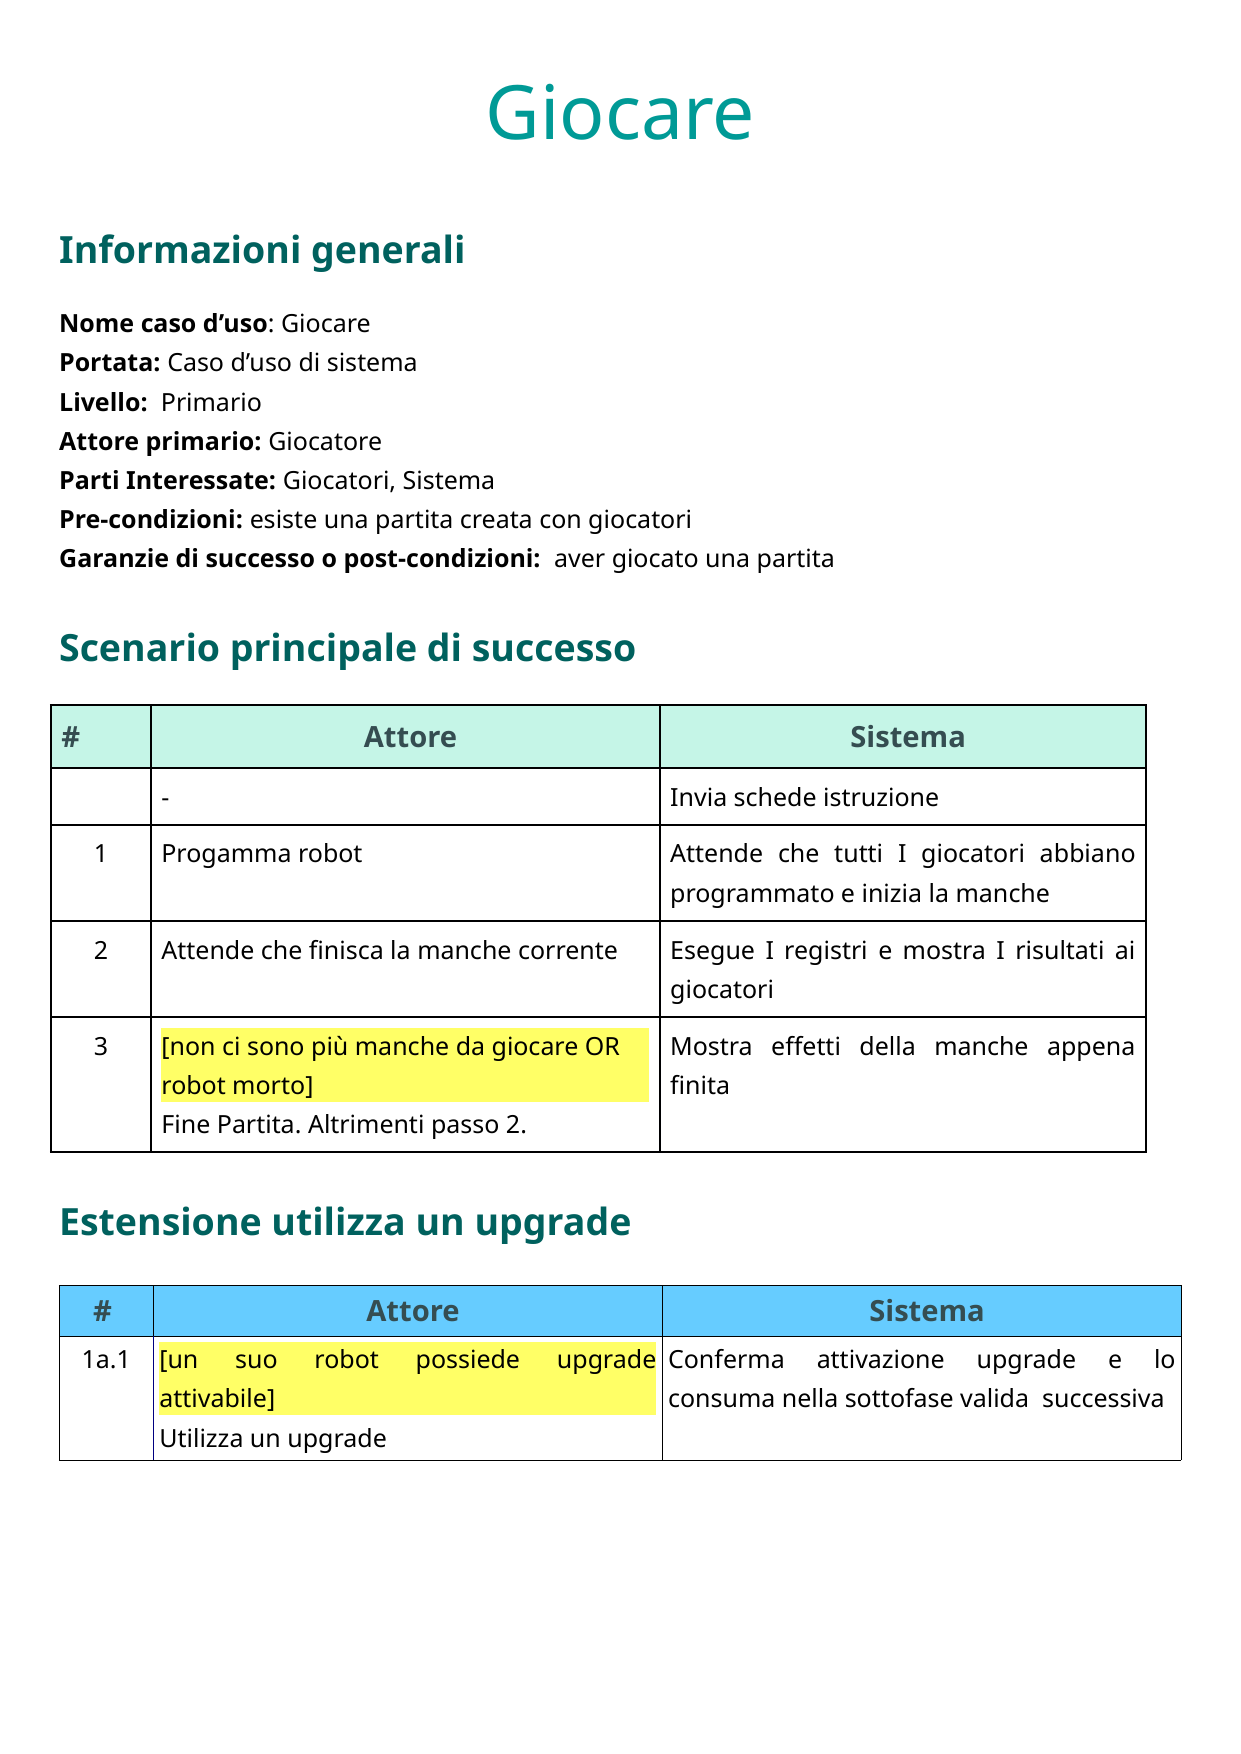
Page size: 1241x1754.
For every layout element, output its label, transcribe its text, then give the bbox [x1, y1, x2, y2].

table_cell Esegue I registri e mostra I risultati ai giocatori [661, 922, 1145, 1016]
table_header # [52, 706, 150, 767]
table_header Attore [152, 706, 659, 767]
title Giocare [59, 59, 1181, 161]
table_cell Invia schede istruzione [661, 769, 1145, 824]
table_header # [60, 1286, 153, 1336]
table_cell 2 [52, 922, 150, 1016]
table_cell 3 [52, 1018, 150, 1151]
table_cell Attende che tutti I giocatori abbiano programmato e inizia la manche [661, 826, 1145, 920]
text Pre-condizioni: esiste una partita creata con giocatori [59, 502, 1181, 536]
table_cell - [152, 769, 659, 824]
table_cell Attende che finisca la manche corrente [152, 922, 659, 1016]
table_cell Progamma robot [152, 826, 659, 920]
table_header Sistema [661, 706, 1145, 767]
text Parti Interessate: Giocatori, Sistema [59, 463, 1181, 497]
table_cell 1a.1 [60, 1337, 153, 1460]
subtitle Scenario principale di successo [59, 622, 1181, 673]
table_cell 1 [52, 826, 150, 920]
subtitle Informazioni generali [59, 224, 1181, 275]
text Portata: Caso d’uso di sistema [59, 345, 1181, 379]
text Garanzie di successo o post-condizioni: aver giocato una partita [59, 541, 1181, 575]
table_cell [52, 769, 150, 824]
table_cell Conferma attivazione upgrade e lo consuma nella sottofase valida successiva [663, 1337, 1181, 1460]
table_cell [un suo robot possiede upgrade attivabile] Utilizza un upgrade [154, 1337, 662, 1460]
text Attore primario: Giocatore [59, 423, 1181, 457]
text Nome caso d’uso: Giocare [59, 306, 1181, 340]
table_cell Mostra effetti della manche appena finita [661, 1018, 1145, 1151]
text Livello: Primario [59, 384, 1181, 418]
subtitle Estensione utilizza un upgrade [59, 1195, 1181, 1246]
table_header Sistema [663, 1286, 1181, 1336]
table_cell [non ci sono più manche da giocare OR robot morto] Fine Partita. Altrimenti passo 2. [152, 1018, 659, 1151]
table_header Attore [154, 1286, 662, 1336]
